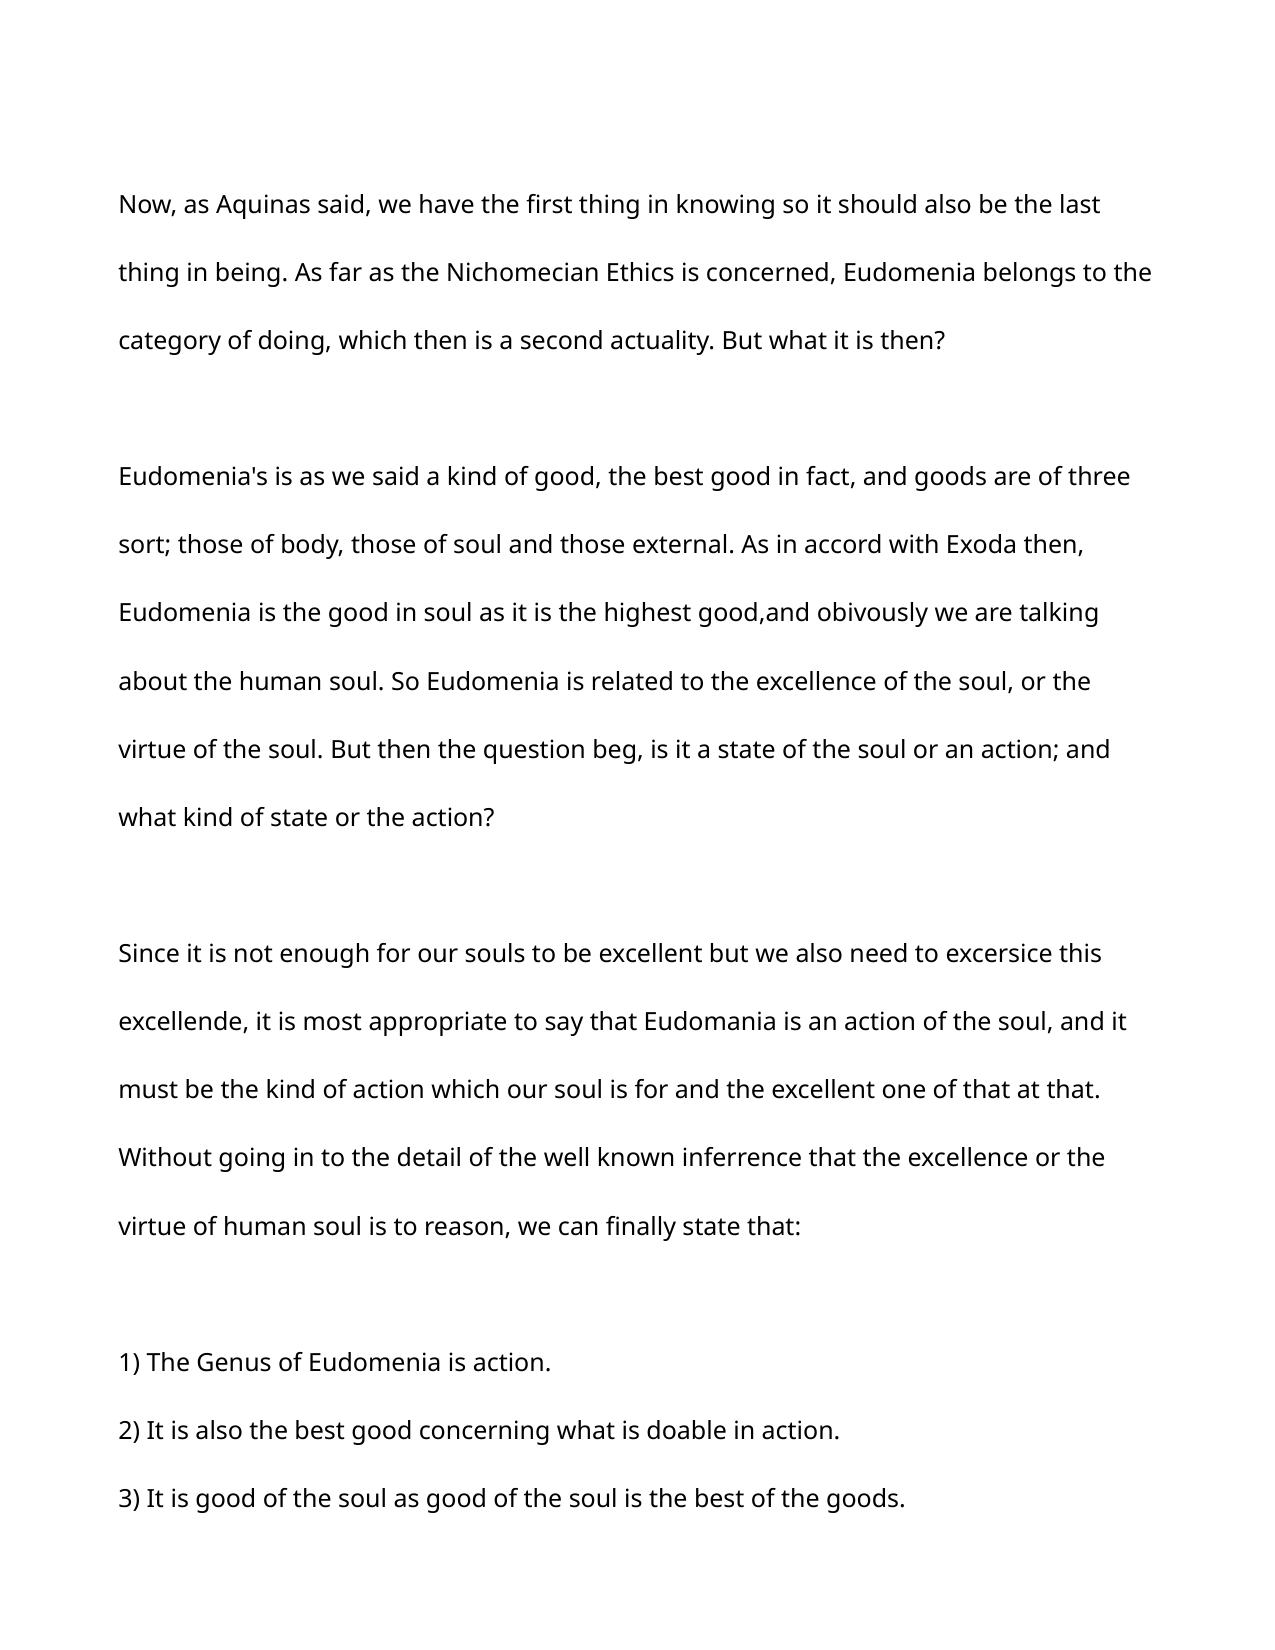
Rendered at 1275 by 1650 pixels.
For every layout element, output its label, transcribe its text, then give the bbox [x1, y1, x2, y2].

text 1) The Genus of Eudomenia is action. [118, 1344, 1157, 1378]
text 3) It is good of the soul as good of the soul is the best of the goods. [118, 1481, 1157, 1515]
text Eudomenia's is as we said a kind of good, the best good in fact, and goods are of three sort; those of body, those of soul and those external. As in accord with Exoda then, Eudomenia is the good in soul as it is the highest good,and obivously we are talking about the human soul. So Eudomenia is related to the excellence of the soul, or the virtue of the soul. But then the question beg, is it a state of the soul or an action; and what kind of state or the action? [118, 459, 1157, 833]
text 2) It is also the best good concerning what is doable in action. [118, 1412, 1157, 1447]
text Now, as Aquinas said, we have the first thing in knowing so it should also be the last thing in being. As far as the Nichomecian Ethics is concerned, Eudomenia belongs to the category of doing, which then is a second actuality. But what it is then? [118, 186, 1157, 357]
text Since it is not enough for our souls to be excellent but we also need to excersice this excellende, it is most appropriate to say that Eudomania is an action of the soul, and it must be the kind of action which our soul is for and the excellent one of that at that. Without going in to the detail of the well known inferrence that the excellence or the virtue of human soul is to reason, we can finally state that: [118, 936, 1157, 1242]
